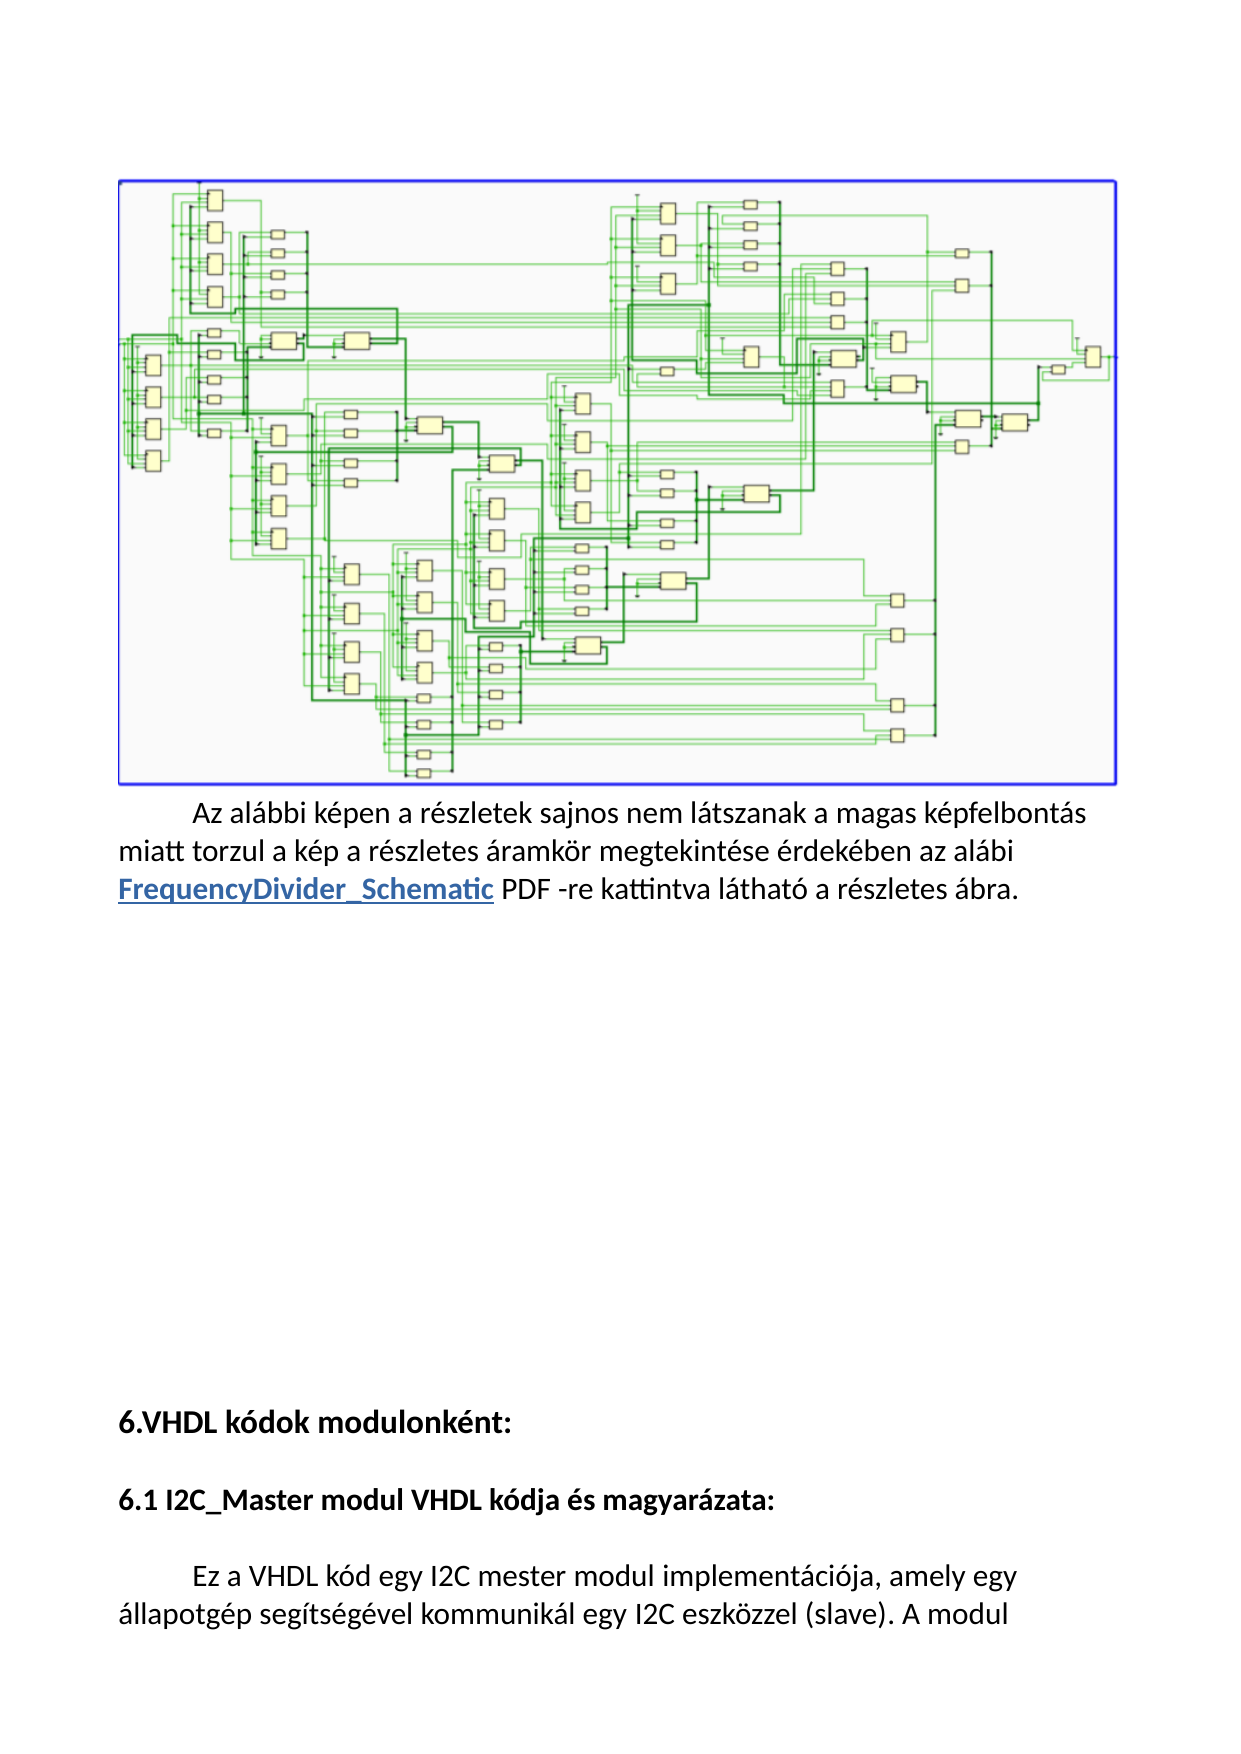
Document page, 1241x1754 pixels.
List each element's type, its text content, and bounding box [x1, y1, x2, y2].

text Ez a VHDL kód egy I2C mester modul implementációja, amely egy állapotgép segítségével kommunikál egy I2C eszközzel (slave). A modul [118, 1556, 1122, 1633]
text Az alábbi képen a részletek sajnos nem látszanak a magas képfelbontás miatt torzul a kép a részletes áramkör megtekintése érdekében az alábi FrequencyDivider_Schematic PDF -re kattintva látható a részletes ábra. [118, 794, 1122, 907]
text [118, 154, 1122, 172]
text 6.VHDL kódok modulonként: [118, 1401, 1122, 1442]
text 6.1 I2C_Master modul VHDL kódja és magyarázata: [118, 1480, 1122, 1518]
picture [118, 172, 1123, 794]
